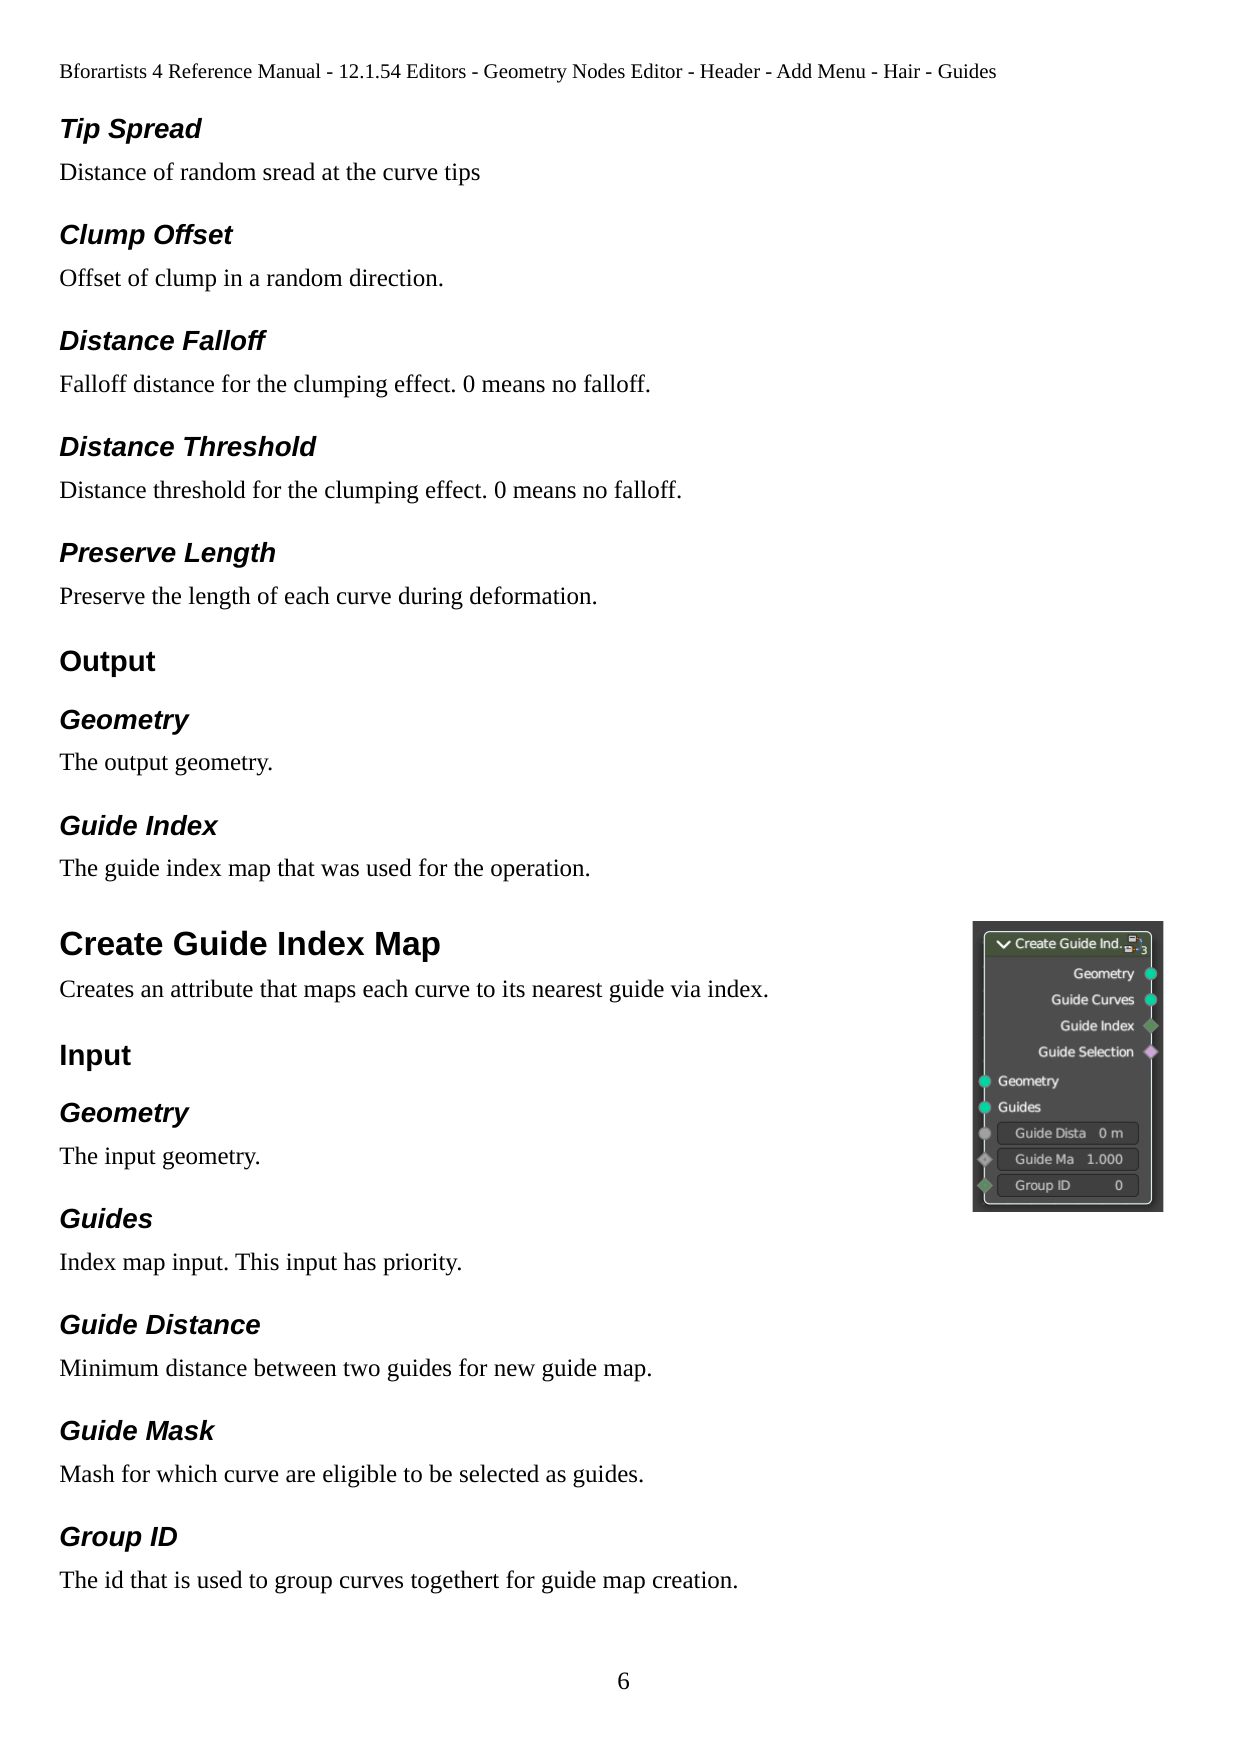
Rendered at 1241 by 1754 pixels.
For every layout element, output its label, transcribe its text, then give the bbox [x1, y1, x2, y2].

subtitle Group ID [59, 1521, 1181, 1552]
text Minimum distance between two guides for new guide map. [59, 1353, 1181, 1382]
text The input geometry. [59, 1141, 972, 1170]
text The output geometry. [59, 747, 1181, 776]
text Distance of random sread at the curve tips [59, 157, 1181, 186]
subtitle Create Guide Index Map [59, 923, 972, 962]
subtitle Guide Mask [59, 1415, 1181, 1447]
text Index map input. This input has priority. [59, 1247, 1181, 1276]
subtitle Distance Threshold [59, 430, 1181, 462]
subtitle Guides [59, 1203, 1181, 1235]
subtitle Clump Offset [59, 218, 1181, 250]
subtitle Preserve Length [59, 536, 1181, 568]
subtitle Geometry [59, 703, 1181, 735]
text [1164, 1141, 1181, 1170]
subtitle Input [59, 1038, 972, 1072]
subtitle [1164, 923, 1181, 962]
subtitle Tip Spread [59, 113, 1181, 144]
subtitle [1164, 1097, 1181, 1129]
subtitle Distance Falloff [59, 324, 1181, 356]
text The guide index map that was used for the operation. [59, 853, 1181, 882]
picture [972, 921, 1164, 1212]
subtitle Guide Distance [59, 1309, 1181, 1341]
text Creates an attribute that maps each curve to its nearest guide via index. [59, 974, 972, 1003]
subtitle Guide Index [59, 809, 1181, 841]
text The id that is used to group curves togethert for guide map creation. [59, 1565, 1181, 1594]
subtitle Output [59, 644, 1181, 678]
text Mash for which curve are eligible to be selected as guides. [59, 1459, 1181, 1488]
text Distance threshold for the clumping effect. 0 means no falloff. [59, 475, 1181, 503]
text Offset of clump in a random direction. [59, 263, 1181, 292]
text Preserve the length of each curve during deformation. [59, 581, 1181, 609]
subtitle Geometry [59, 1097, 972, 1129]
subtitle [1164, 1038, 1181, 1072]
text Falloff distance for the clumping effect. 0 means no falloff. [59, 369, 1181, 398]
